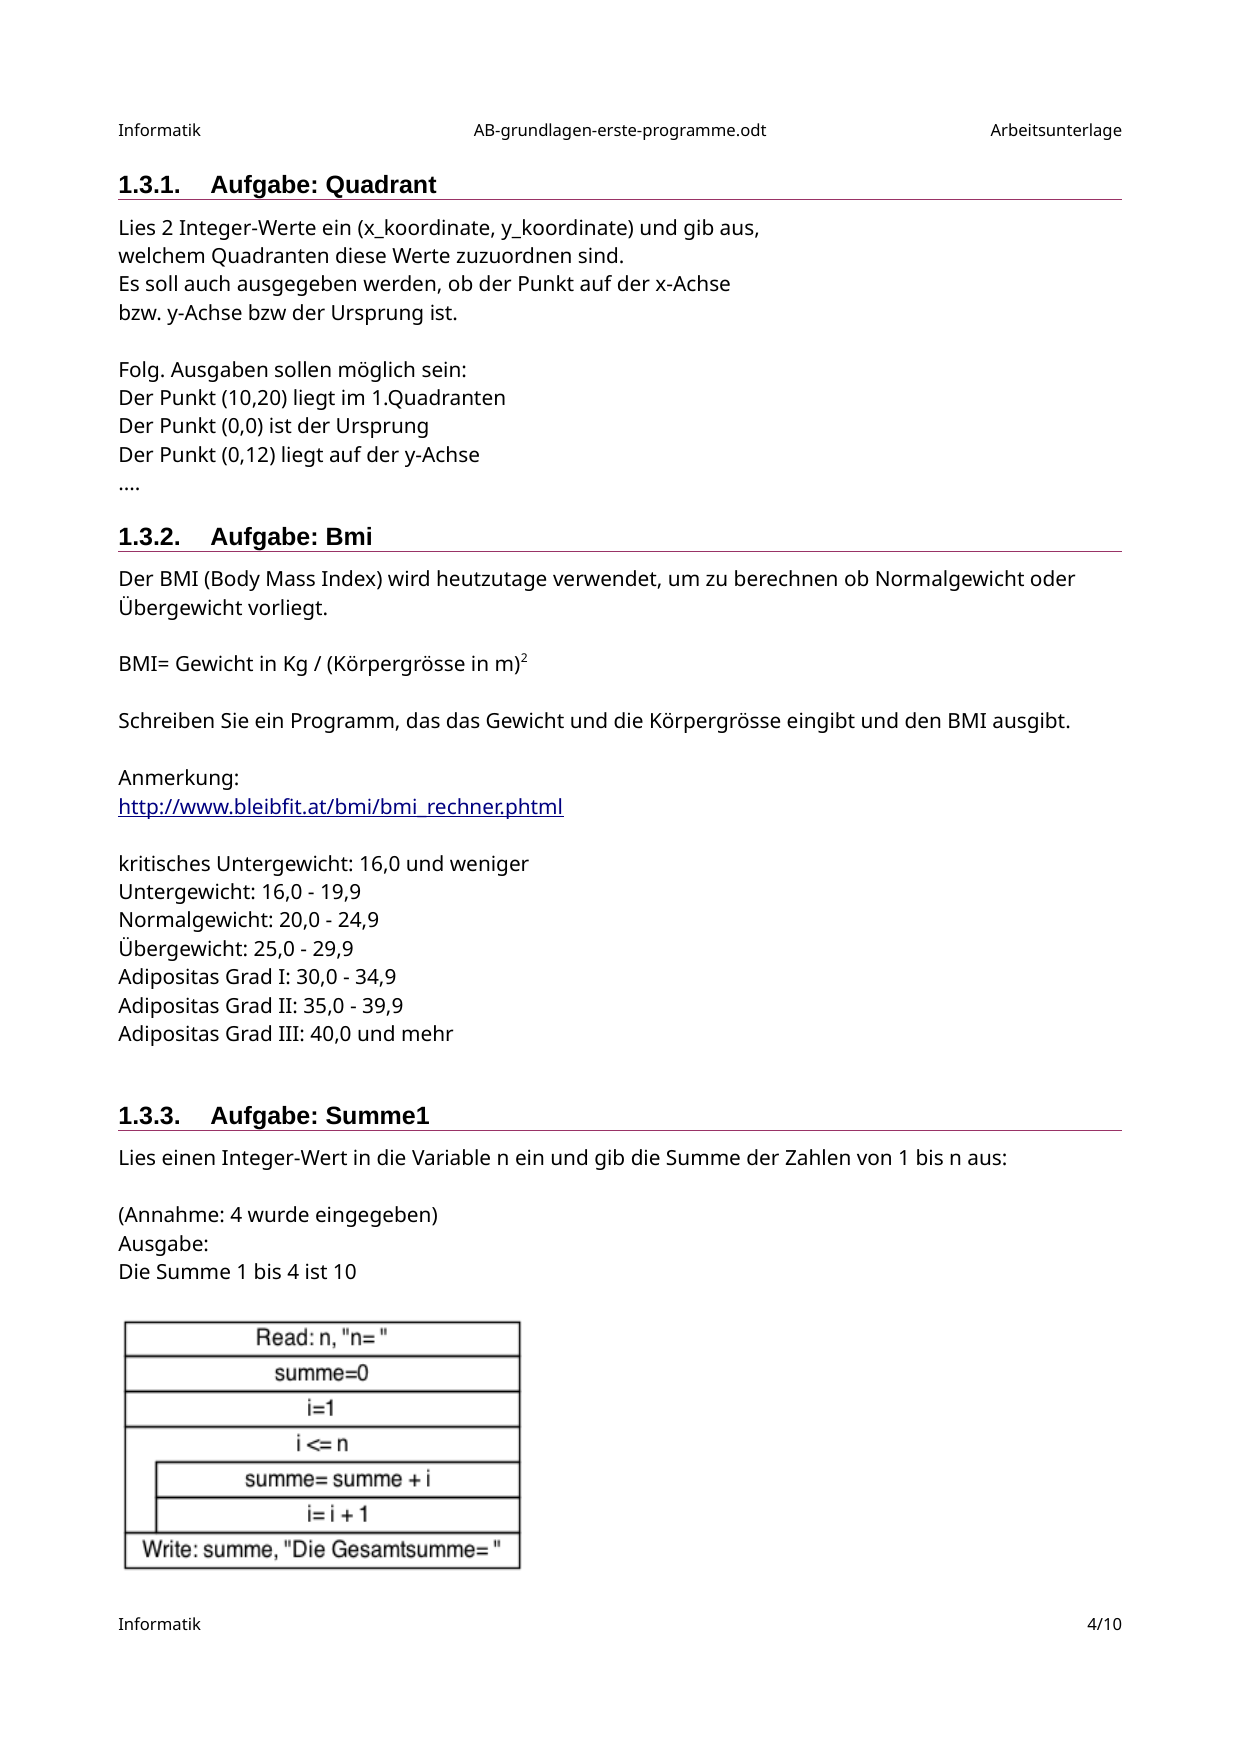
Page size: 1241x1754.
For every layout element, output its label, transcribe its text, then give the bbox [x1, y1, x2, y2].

text Untergewicht: 16,0 - 19,9 [118, 877, 1122, 906]
text http://www.bleibfit.at/bmi/bmi_rechner.phtml [118, 792, 1122, 820]
text Übergewicht: 25,0 - 29,9 [118, 934, 1122, 962]
text Der BMI (Body Mass Index) wird heutzutage verwendet, um zu berechnen ob Normalgewicht oder Übergewicht vorliegt. [118, 564, 1122, 649]
text Folg. Ausgaben sollen möglich sein: [118, 355, 1122, 383]
text .... [118, 468, 1122, 497]
text Normalgewicht: 20,0 - 24,9 [118, 906, 1122, 934]
picture [118, 1314, 530, 1575]
subtitle Aufgabe: Quadrant [118, 170, 1122, 199]
text (Annahme: 4 wurde eingegeben) Ausgabe: [118, 1200, 1122, 1257]
subtitle Aufgabe: Summe1 [118, 1101, 1122, 1130]
text Adipositas Grad III: 40,0 und mehr [118, 1019, 1122, 1048]
text Der Punkt (0,12) liegt auf der y-Achse [118, 440, 1122, 468]
text Lies einen Integer-Wert in die Variable n ein und gib die Summe der Zahlen von 1 bis n aus: [118, 1143, 1122, 1200]
text bzw. y-Achse bzw der Ursprung ist. [118, 298, 1122, 326]
text Adipositas Grad II: 35,0 - 39,9 [118, 991, 1122, 1019]
text Die Summe 1 bis 4 ist 10 [118, 1257, 1122, 1286]
subtitle Aufgabe: Bmi [118, 522, 1122, 551]
text Der Punkt (10,20) liegt im 1.Quadranten [118, 383, 1122, 412]
text Lies 2 Integer-Werte ein (x_koordinate, y_koordinate) und gib aus, [118, 213, 1122, 241]
text Der Punkt (0,0) ist der Ursprung [118, 412, 1122, 440]
text Schreiben Sie ein Programm, das das Gewicht und die Körpergrösse eingibt und den BMI ausgibt. Anmerkung: [118, 706, 1122, 792]
text BMI= Gewicht in Kg / (Körpergrösse in m)2 [118, 649, 1122, 678]
text Adipositas Grad I: 30,0 - 34,9 [118, 962, 1122, 991]
text kritisches Untergewicht: 16,0 und weniger [118, 849, 1122, 877]
text welchem Quadranten diese Werte zuzuordnen sind. [118, 241, 1122, 269]
text Es soll auch ausgegeben werden, ob der Punkt auf der x-Achse [118, 269, 1122, 298]
